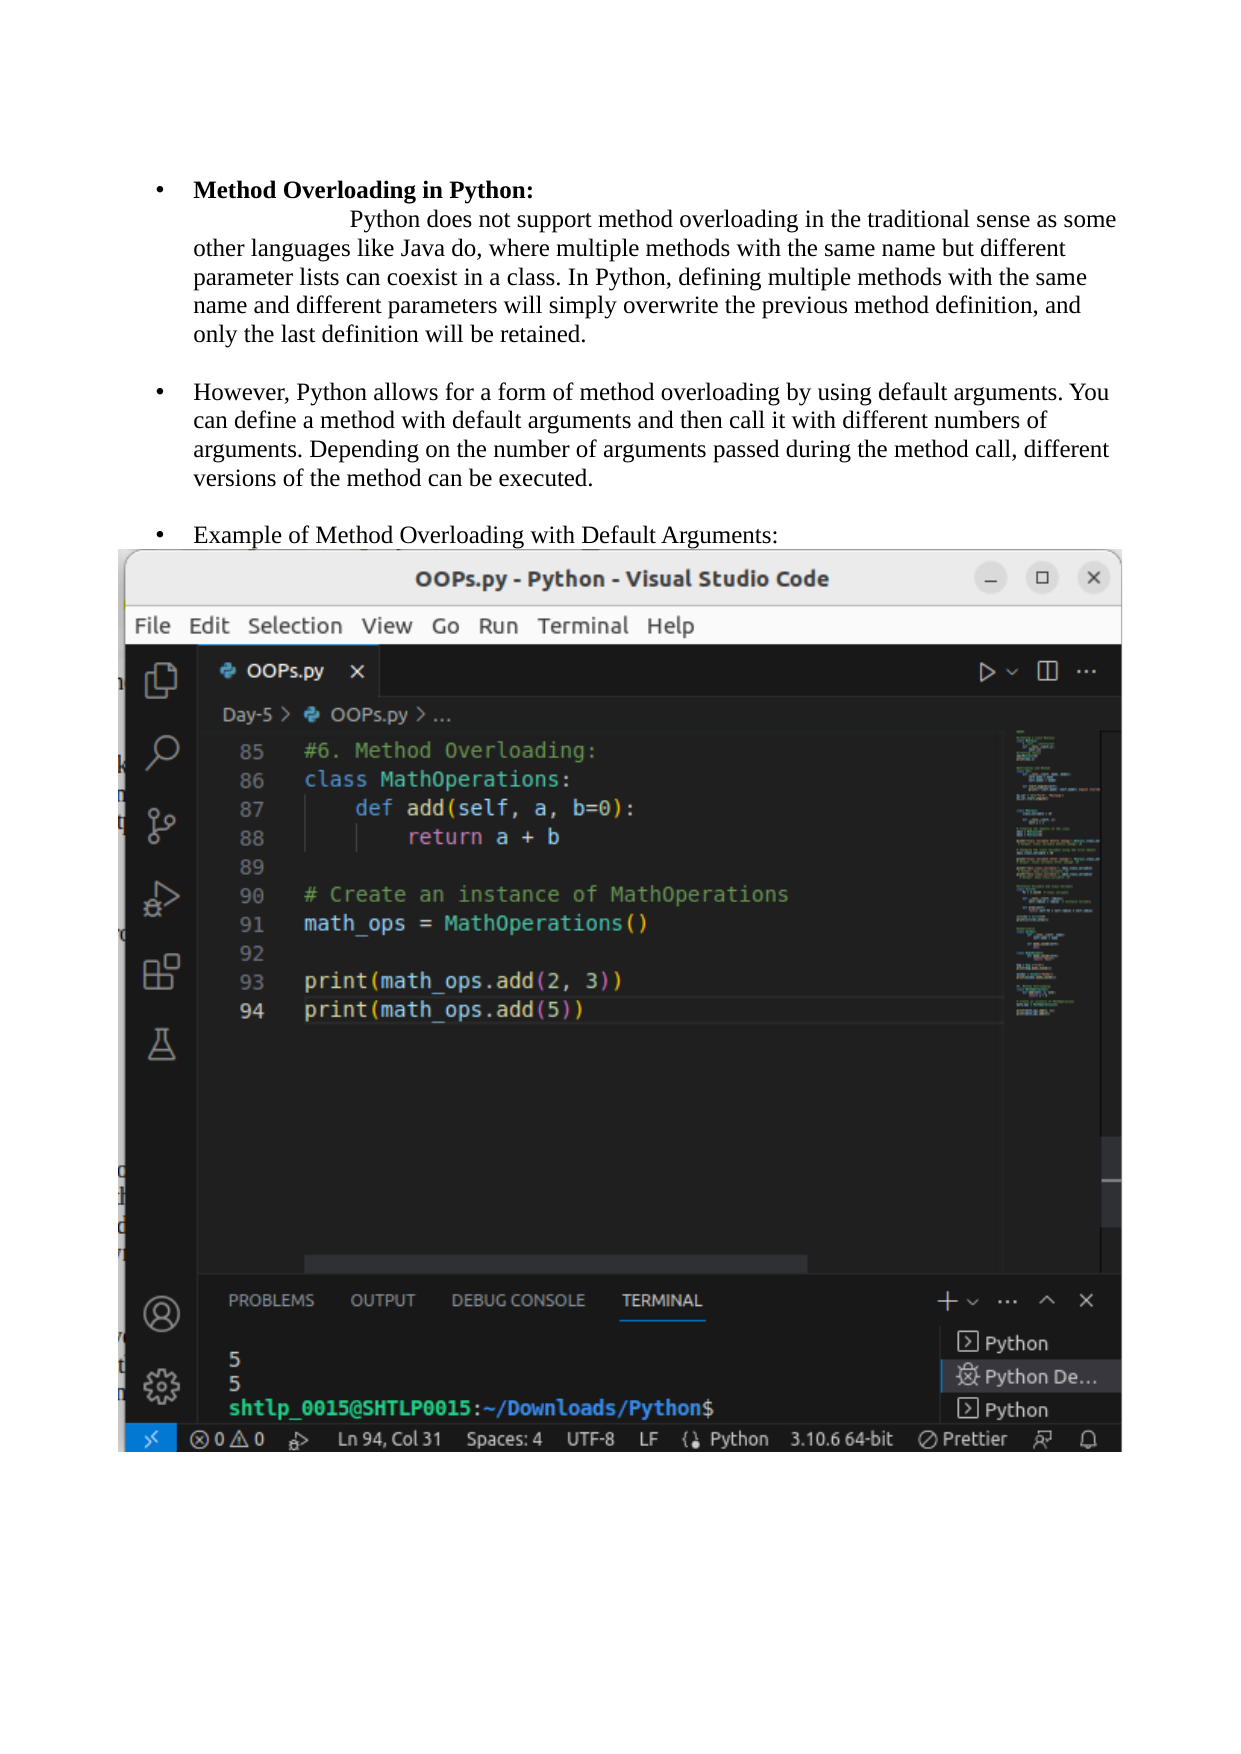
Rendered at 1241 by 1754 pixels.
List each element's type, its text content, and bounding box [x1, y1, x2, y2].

list However, Python allows for a form of method overloading by using default arguments. You can define a method with default arguments and then call it with different numbers of arguments. Depending on the number of arguments passed during the method call, different versions of the method can be executed. [156, 377, 1122, 492]
list Example of Method Overloading with Default Arguments: [156, 521, 1122, 549]
list Method Overloading in Python: [156, 176, 1122, 204]
list Python does not support method overloading in the traditional sense as some other languages like Java do, where multiple methods with the same name but different parameter lists can coexist in a class. In Python, defining multiple methods with the same name and different parameters will simply overwrite the previous method definition, and only the last definition will be retained. [156, 204, 1122, 348]
picture [118, 549, 1123, 1452]
